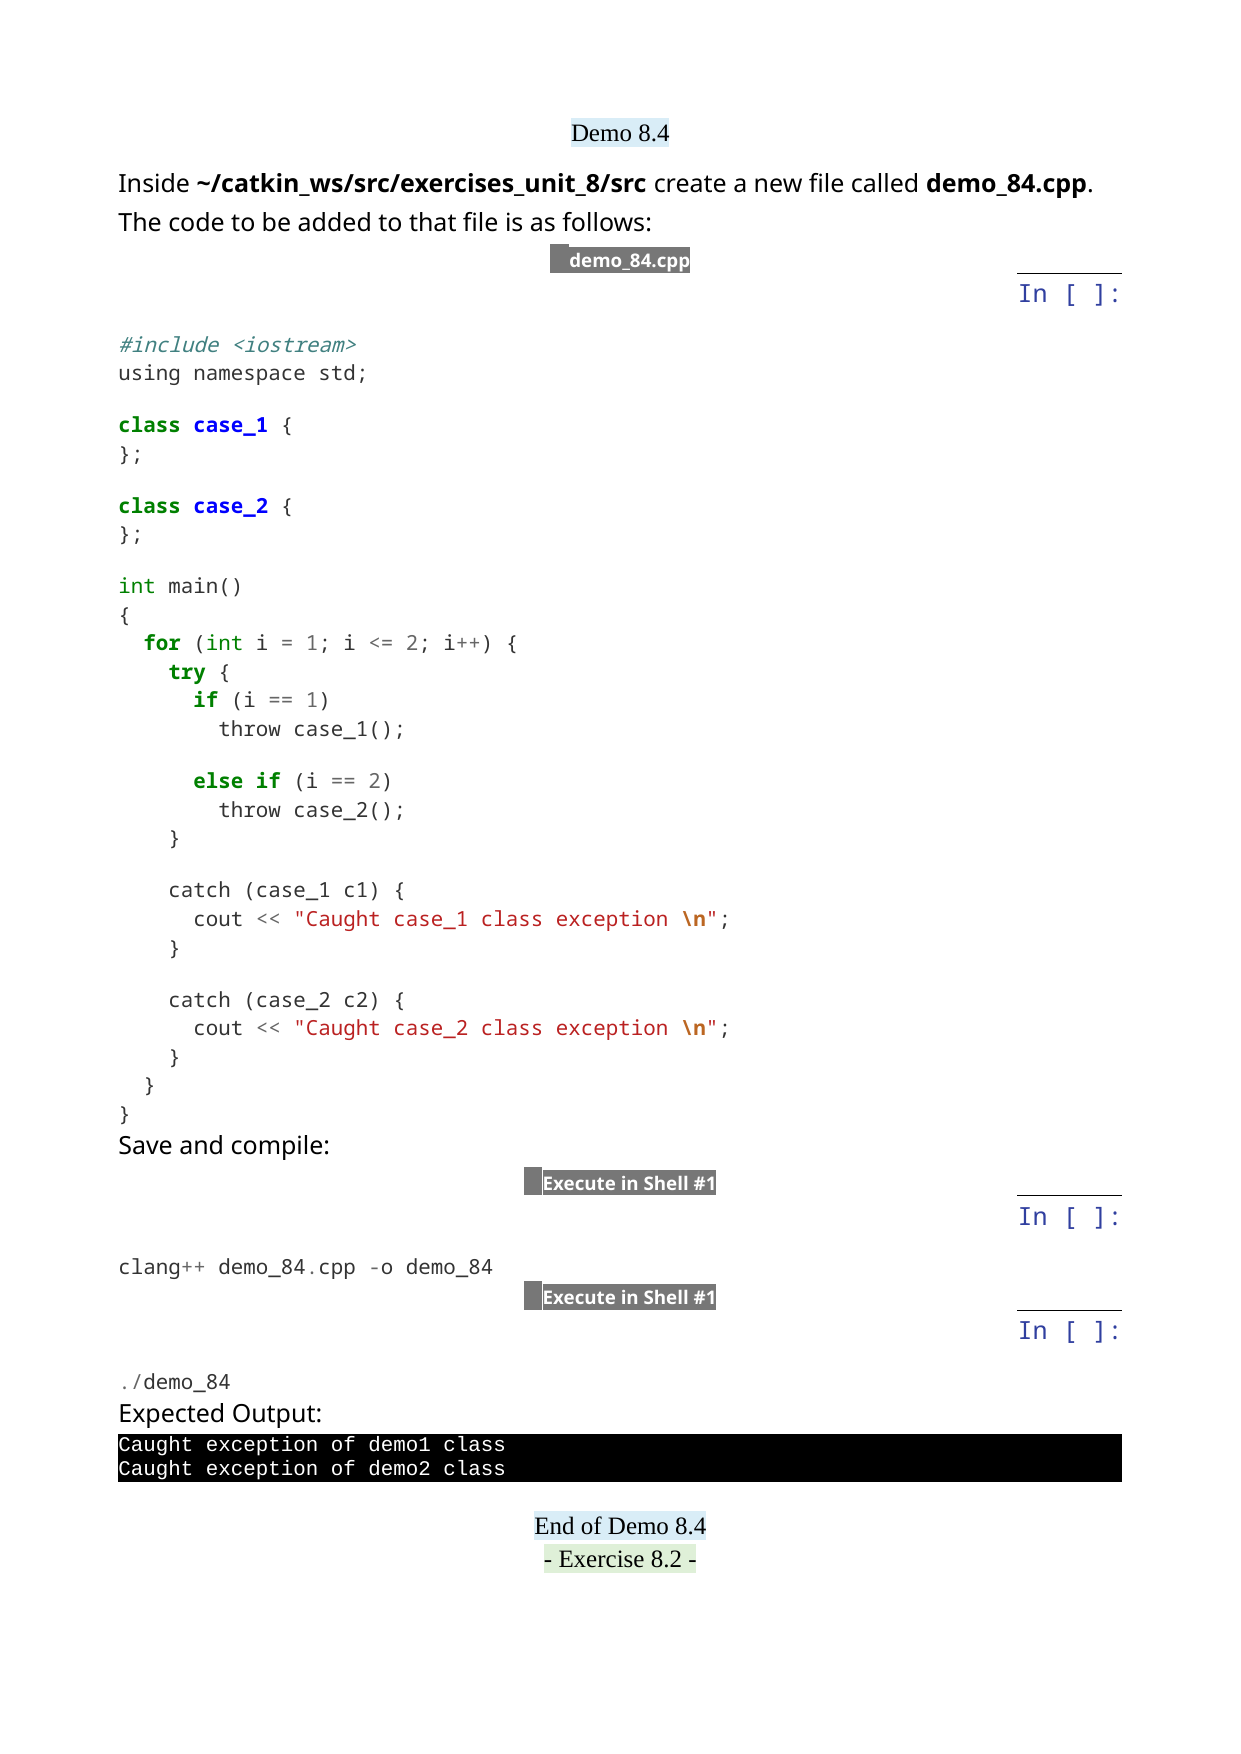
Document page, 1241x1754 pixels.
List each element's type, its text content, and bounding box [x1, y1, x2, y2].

text throw case_1(); [118, 714, 1122, 743]
text ./demo_84 [118, 1367, 1122, 1395]
text Execute in Shell #1 [118, 1281, 1122, 1310]
text Inside ~/catkin_ws/src/exercises_unit_8/src create a new file called demo_84.cpp. The code to be added to that file is as follows: [118, 166, 1122, 239]
text Caught exception of demo2 class [118, 1458, 1122, 1482]
text } [118, 1042, 1122, 1070]
text }; [118, 519, 1122, 548]
text In [ ]: [118, 273, 1122, 310]
text demo_84.cpp [118, 244, 1122, 273]
text Caught exception of demo1 class [118, 1434, 1122, 1458]
text Save and compile: [118, 1127, 1122, 1161]
text } [118, 1070, 1122, 1099]
text catch (case_1 c1) { [118, 876, 1122, 904]
text throw case_2(); [118, 795, 1122, 823]
text cout << "Caught case_1 class exception \n"; [118, 904, 1122, 933]
text { [118, 600, 1122, 628]
text try { [118, 657, 1122, 686]
text class case_1 { [118, 411, 1122, 439]
text else if (i == 2) [118, 766, 1122, 795]
text Demo 8.4 [118, 118, 1122, 147]
text } [118, 823, 1122, 852]
text using namespace std; [118, 358, 1122, 387]
text End of Demo 8.4 [118, 1511, 1122, 1540]
text catch (case_2 c2) { [118, 985, 1122, 1013]
text clang++ demo_84.cpp -o demo_84 [118, 1252, 1122, 1281]
text }; [118, 439, 1122, 467]
text } [118, 933, 1122, 961]
text } [118, 1099, 1122, 1127]
text In [ ]: [118, 1310, 1122, 1347]
text class case_2 { [118, 491, 1122, 519]
text - Exercise 8.2 - [118, 1544, 1122, 1573]
text Execute in Shell #1 [118, 1167, 1122, 1195]
text cout << "Caught case_2 class exception \n"; [118, 1013, 1122, 1042]
text if (i == 1) [118, 686, 1122, 714]
text In [ ]: [118, 1195, 1122, 1232]
text int main() [118, 572, 1122, 600]
text for (int i = 1; i <= 2; i++) { [118, 628, 1122, 657]
text Expected Output: [118, 1395, 1122, 1429]
text #include <iostream> [118, 330, 1122, 358]
